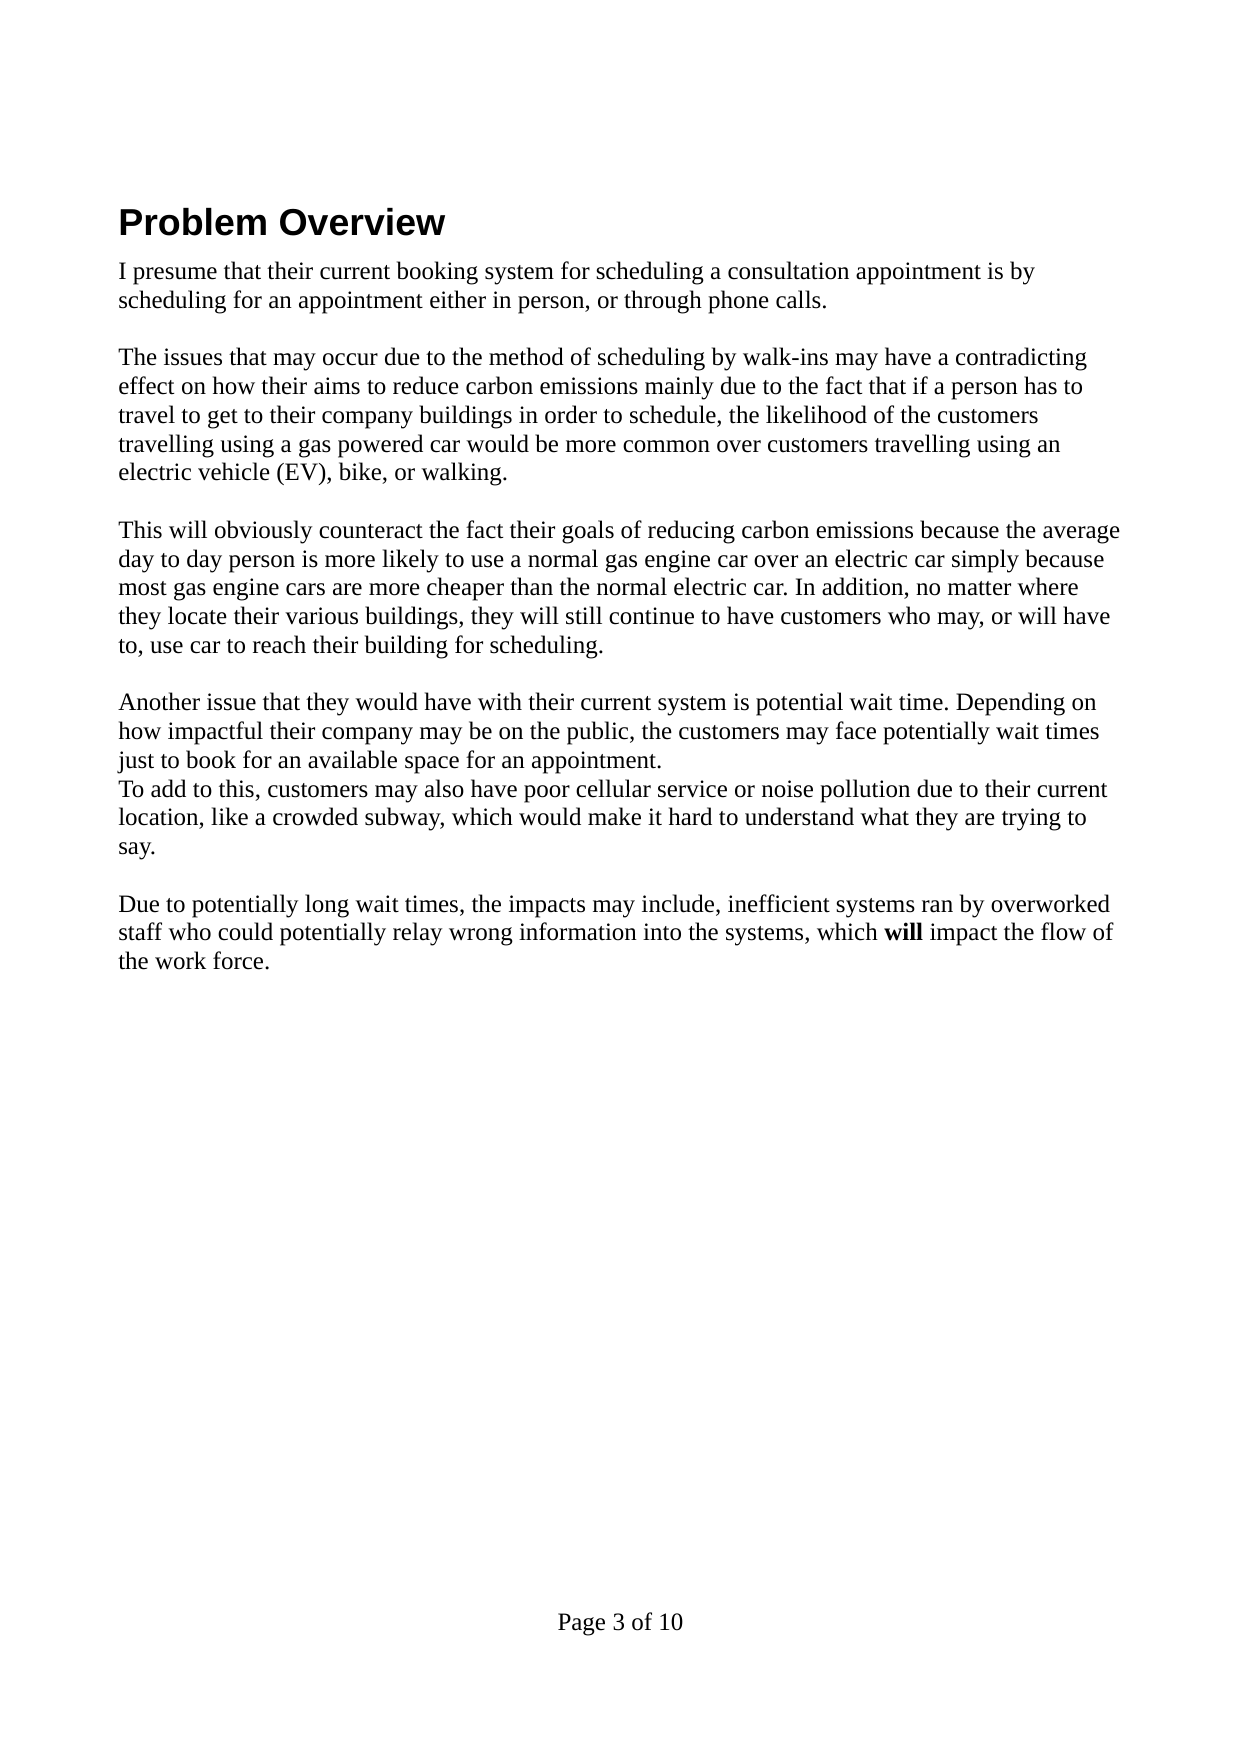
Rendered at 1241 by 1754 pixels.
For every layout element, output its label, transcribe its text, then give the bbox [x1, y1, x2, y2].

text Another issue that they would have with their current system is potential wait time. Depending on how impactful their company may be on the public, the customers may face potentially wait times just to book for an available space for an appointment. [118, 687, 1122, 774]
text To add to this, customers may also have poor cellular service or noise pollution due to their current location, like a crowded subway, which would make it hard to understand what they are trying to say. [118, 774, 1122, 860]
text This will obviously counteract the fact their goals of reducing carbon emissions because the average day to day person is more likely to use a normal gas engine car over an electric car simply because most gas engine cars are more cheaper than the normal electric car. In addition, no matter where they locate their various buildings, they will still continue to have customers who may, or will have to, use car to reach their building for scheduling. [118, 515, 1122, 659]
subtitle Problem Overview [118, 201, 1122, 244]
text I presume that their current booking system for scheduling a consultation appointment is by scheduling for an appointment either in person, or through phone calls. [118, 256, 1122, 314]
text The issues that may occur due to the method of scheduling by walk-ins may have a contradicting effect on how their aims to reduce carbon emissions mainly due to the fact that if a person has to travel to get to their company buildings in order to schedule, the likelihood of the customers travelling using a gas powered car would be more common over customers travelling using an electric vehicle (EV), bike, or walking. [118, 342, 1122, 486]
text Due to potentially long wait times, the impacts may include, inefficient systems ran by overworked staff who could potentially relay wrong information into the systems, which will impact the flow of the work force. [118, 889, 1122, 975]
